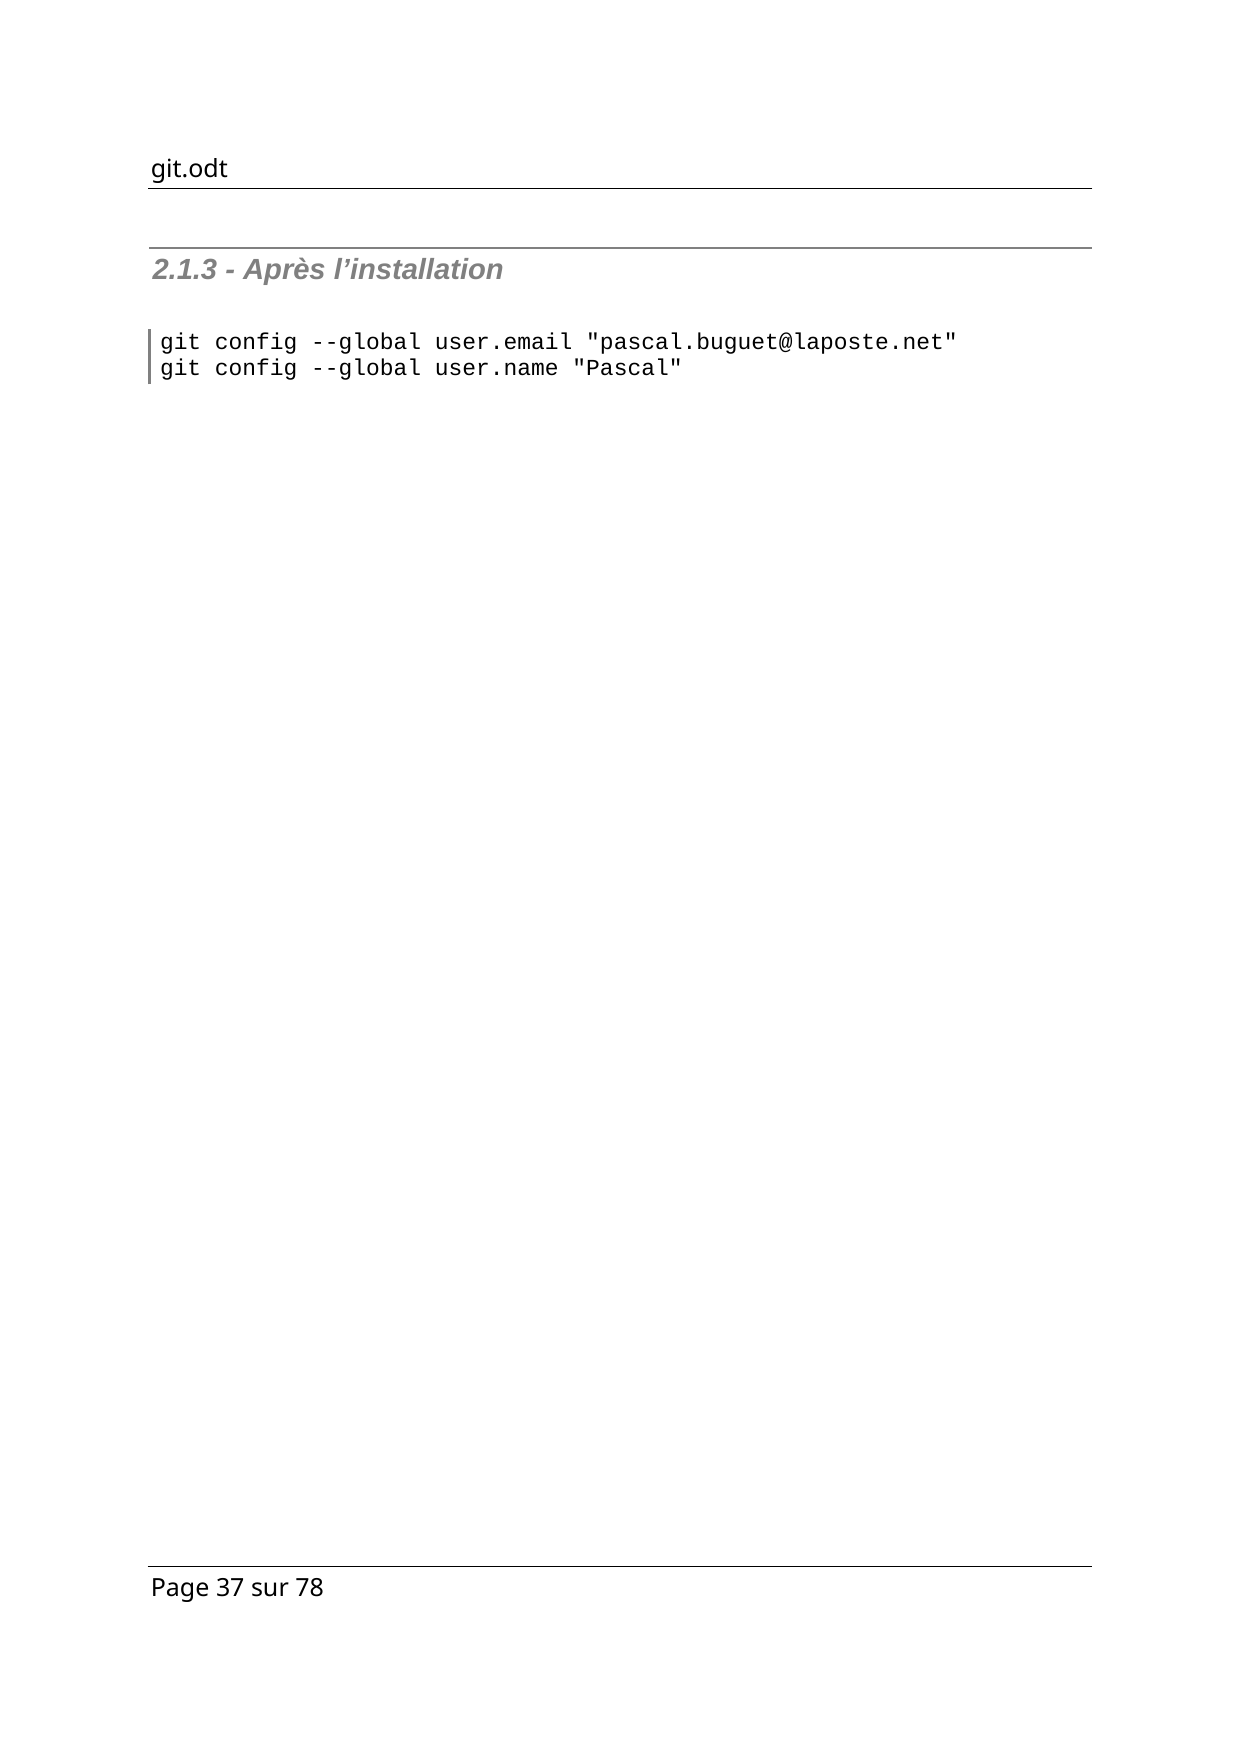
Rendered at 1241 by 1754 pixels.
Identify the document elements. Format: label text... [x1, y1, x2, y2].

text git config --global user.email "pascal.buguet@laposte.net" [148, 328, 1092, 357]
text git config --global user.name "Pascal" [151, 357, 1092, 384]
subtitle - Après l’installation [149, 249, 1092, 288]
